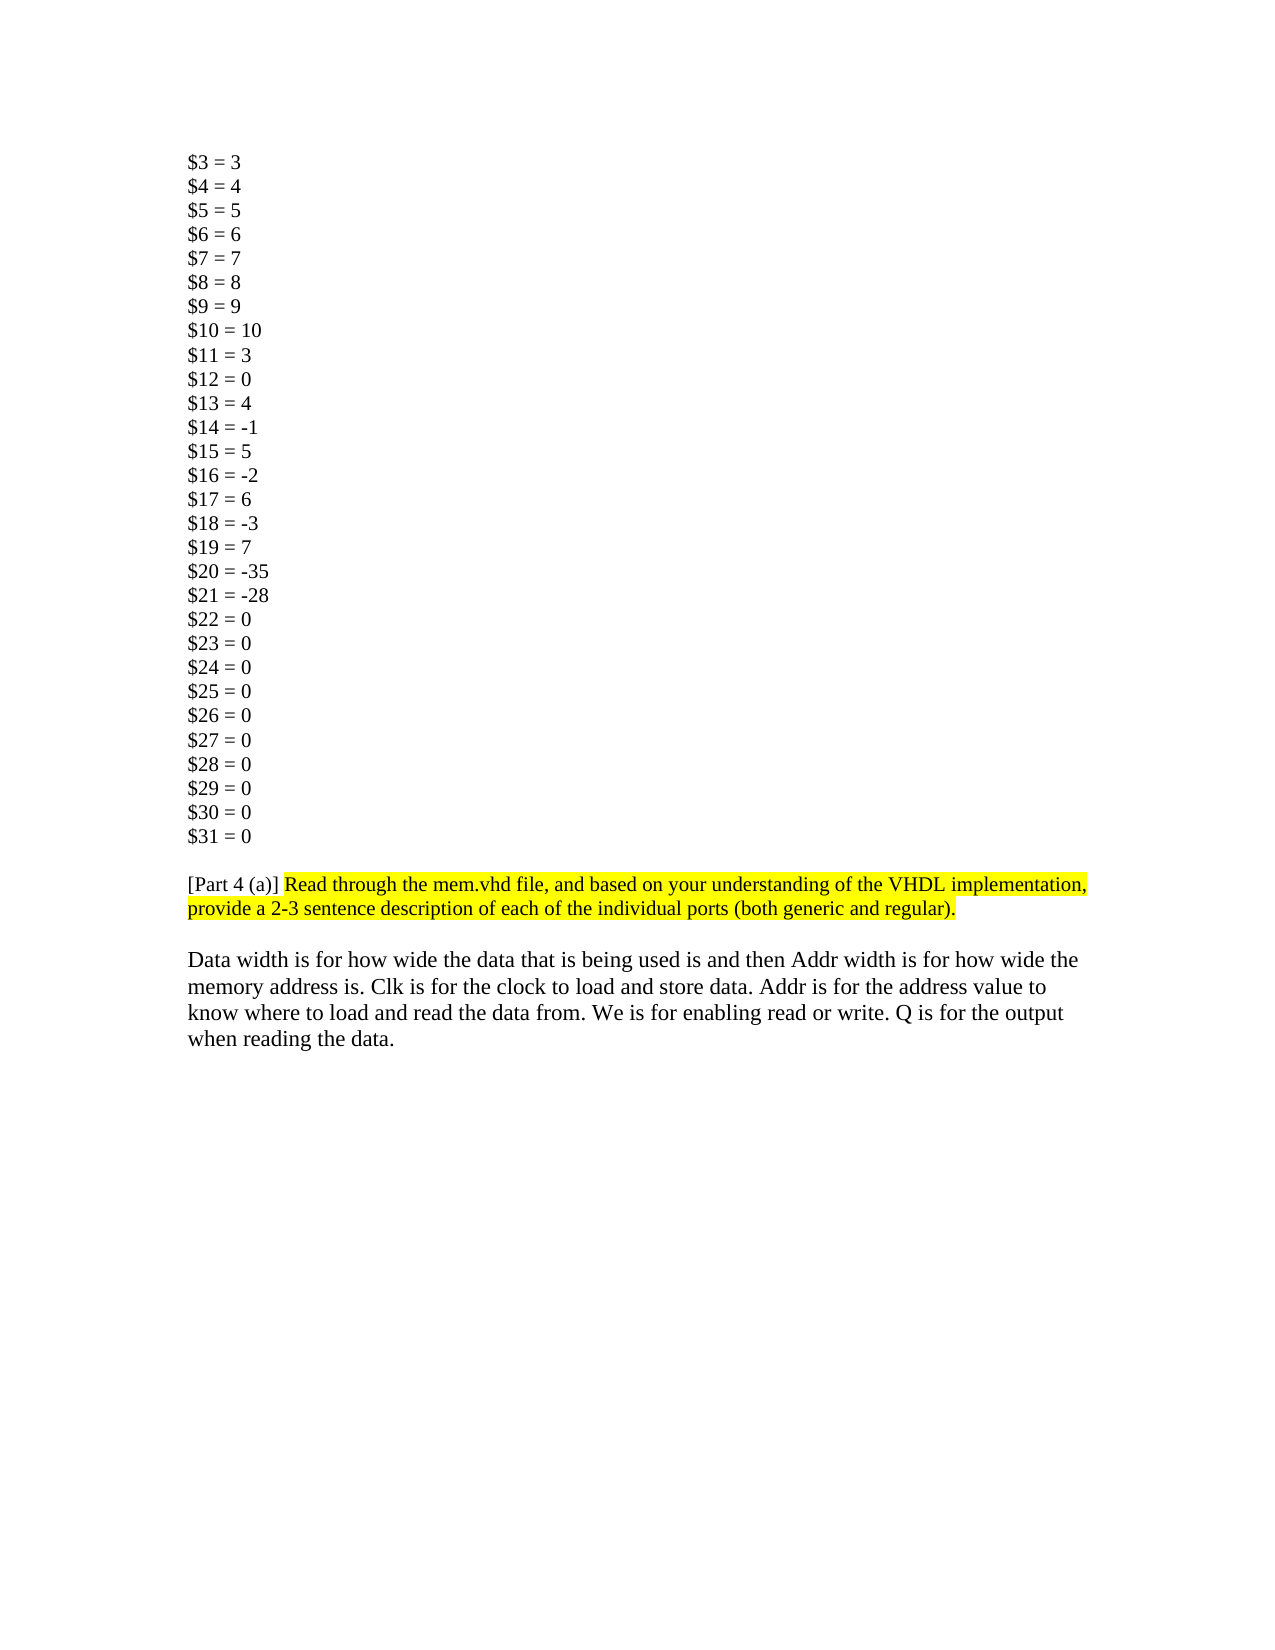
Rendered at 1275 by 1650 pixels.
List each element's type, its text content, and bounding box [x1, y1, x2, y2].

list $24 = 0 [187, 655, 1087, 679]
list $13 = 4 [187, 391, 1087, 415]
list $3 = 3 [187, 150, 1087, 174]
list $16 = -2 [187, 463, 1087, 487]
list $20 = -35 [187, 559, 1087, 583]
text [Part 4 (a)] Read through the mem.vhd file, and based on your understanding of the VHDL implementation, provide a 2-3 sentence description of each of the individual ports (both generic and regular). [187, 872, 1087, 920]
list $22 = 0 [187, 607, 1087, 631]
list $17 = 6 [187, 487, 1087, 511]
list $19 = 7 [187, 535, 1087, 559]
list $23 = 0 [187, 631, 1087, 655]
list $7 = 7 [187, 246, 1087, 270]
list $25 = 0 [187, 679, 1087, 703]
list $12 = 0 [187, 367, 1087, 391]
list $15 = 5 [187, 439, 1087, 463]
list $5 = 5 [187, 198, 1087, 222]
list $18 = -3 [187, 511, 1087, 535]
text Data width is for how wide the data that is being used is and then Addr width is for how wide the memory address is. Clk is for the clock to load and store data. Addr is for the address value to know where to load and read the data from. We is for enabling read or write. Q is for the output when reading the data. [187, 946, 1087, 1052]
list $4 = 4 [187, 174, 1087, 198]
list $21 = -28 [187, 583, 1087, 607]
list $14 = -1 [187, 415, 1087, 439]
list $27 = 0 [187, 727, 1087, 752]
list $9 = 9 [187, 294, 1087, 318]
list $10 = 10 [187, 318, 1087, 342]
list $29 = 0 [187, 776, 1087, 800]
list $30 = 0 [187, 800, 1087, 824]
list $28 = 0 [187, 752, 1087, 776]
list $11 = 3 [187, 342, 1087, 367]
list $6 = 6 [187, 222, 1087, 246]
list $26 = 0 [187, 703, 1087, 727]
list $8 = 8 [187, 270, 1087, 294]
list $31 = 0 [187, 824, 1087, 848]
